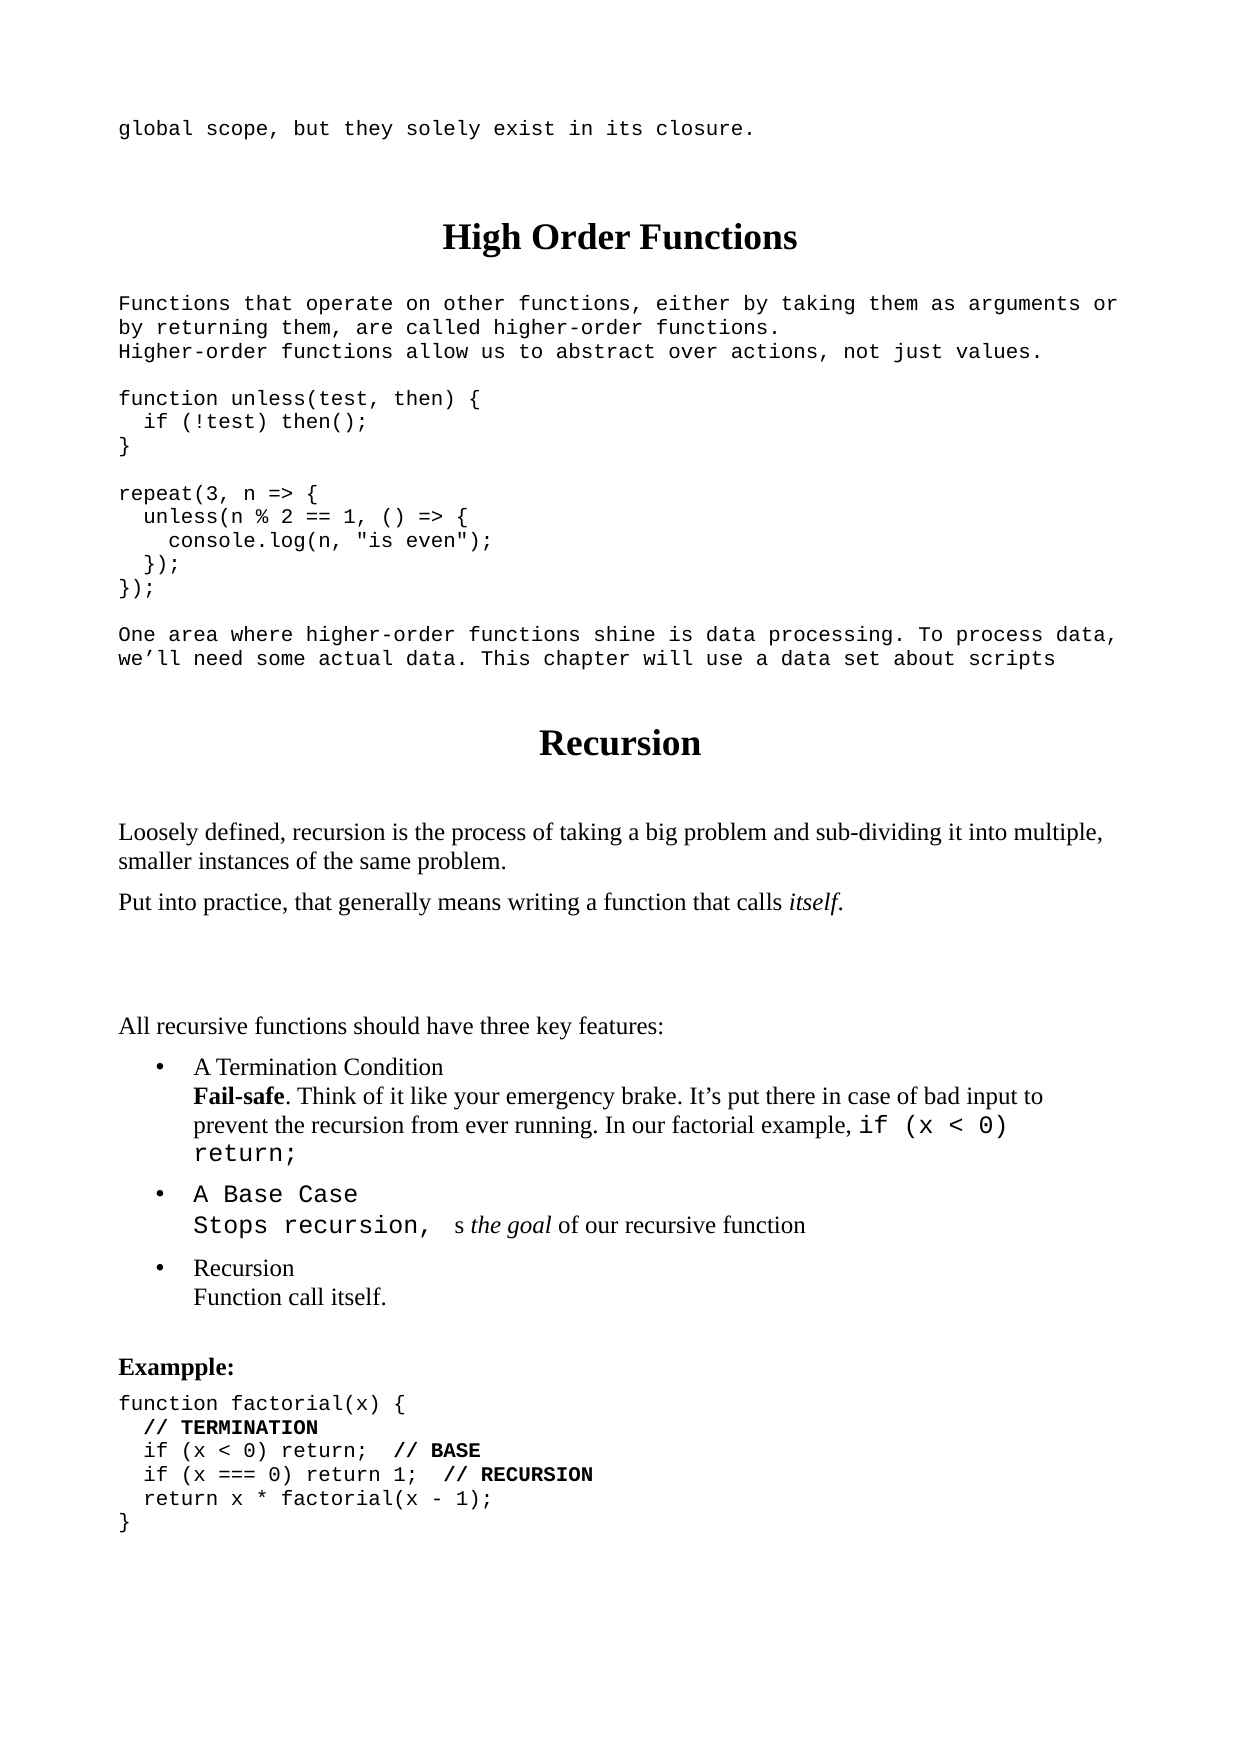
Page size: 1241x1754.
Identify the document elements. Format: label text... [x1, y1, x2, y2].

text }); [118, 553, 1122, 577]
text function unless(test, then) { [118, 388, 1122, 412]
text global scope, but they solely exist in its closure. [118, 118, 1122, 142]
text function factorial(x) { [118, 1393, 1122, 1417]
subtitle High Order Functions [118, 214, 1122, 257]
text return x * factorial(x - 1); [118, 1488, 1122, 1511]
list A Termination Condition Fail-safe. Think of it like your emergency brake. It’s put there in case of bad input to prevent the recursion from ever running. In our factorial example, if (x < 0) return; [156, 1052, 1122, 1169]
text Put into practice, that generally means writing a function that calls itself. [118, 887, 1122, 916]
text }); [118, 577, 1122, 601]
text Exampple: [118, 1323, 1122, 1381]
subtitle Recursion [118, 720, 1122, 763]
text } [118, 1511, 1122, 1535]
text if (!test) then(); [118, 412, 1122, 435]
text console.log(n, "is even"); [118, 530, 1122, 553]
text unless(n % 2 == 1, () => { [118, 506, 1122, 530]
text One area where higher-order functions shine is data processing. To process data, we’ll need some actual data. This chapter will use a data set about scripts [118, 624, 1122, 672]
text if (x < 0) return; // BASE [118, 1440, 1122, 1464]
text All recursive functions should have three key features: [118, 1011, 1122, 1040]
text } [118, 435, 1122, 459]
text Functions that operate on other functions, either by taking them as arguments or by returning them, are called higher-order functions. [118, 293, 1122, 341]
list A Base Case Stops recursion, s the goal of our recursive function [156, 1181, 1122, 1241]
list Recursion Function call itself. [156, 1253, 1122, 1311]
text repeat(3, n => { [118, 482, 1122, 506]
text Higher-order functions allow us to abstract over actions, not just values. [118, 341, 1122, 364]
text Loosely defined, recursion is the process of taking a big problem and sub-dividing it into multiple, smaller instances of the same problem. [118, 817, 1122, 875]
text // TERMINATION [118, 1417, 1122, 1440]
text if (x === 0) return 1; // RECURSION [118, 1464, 1122, 1488]
